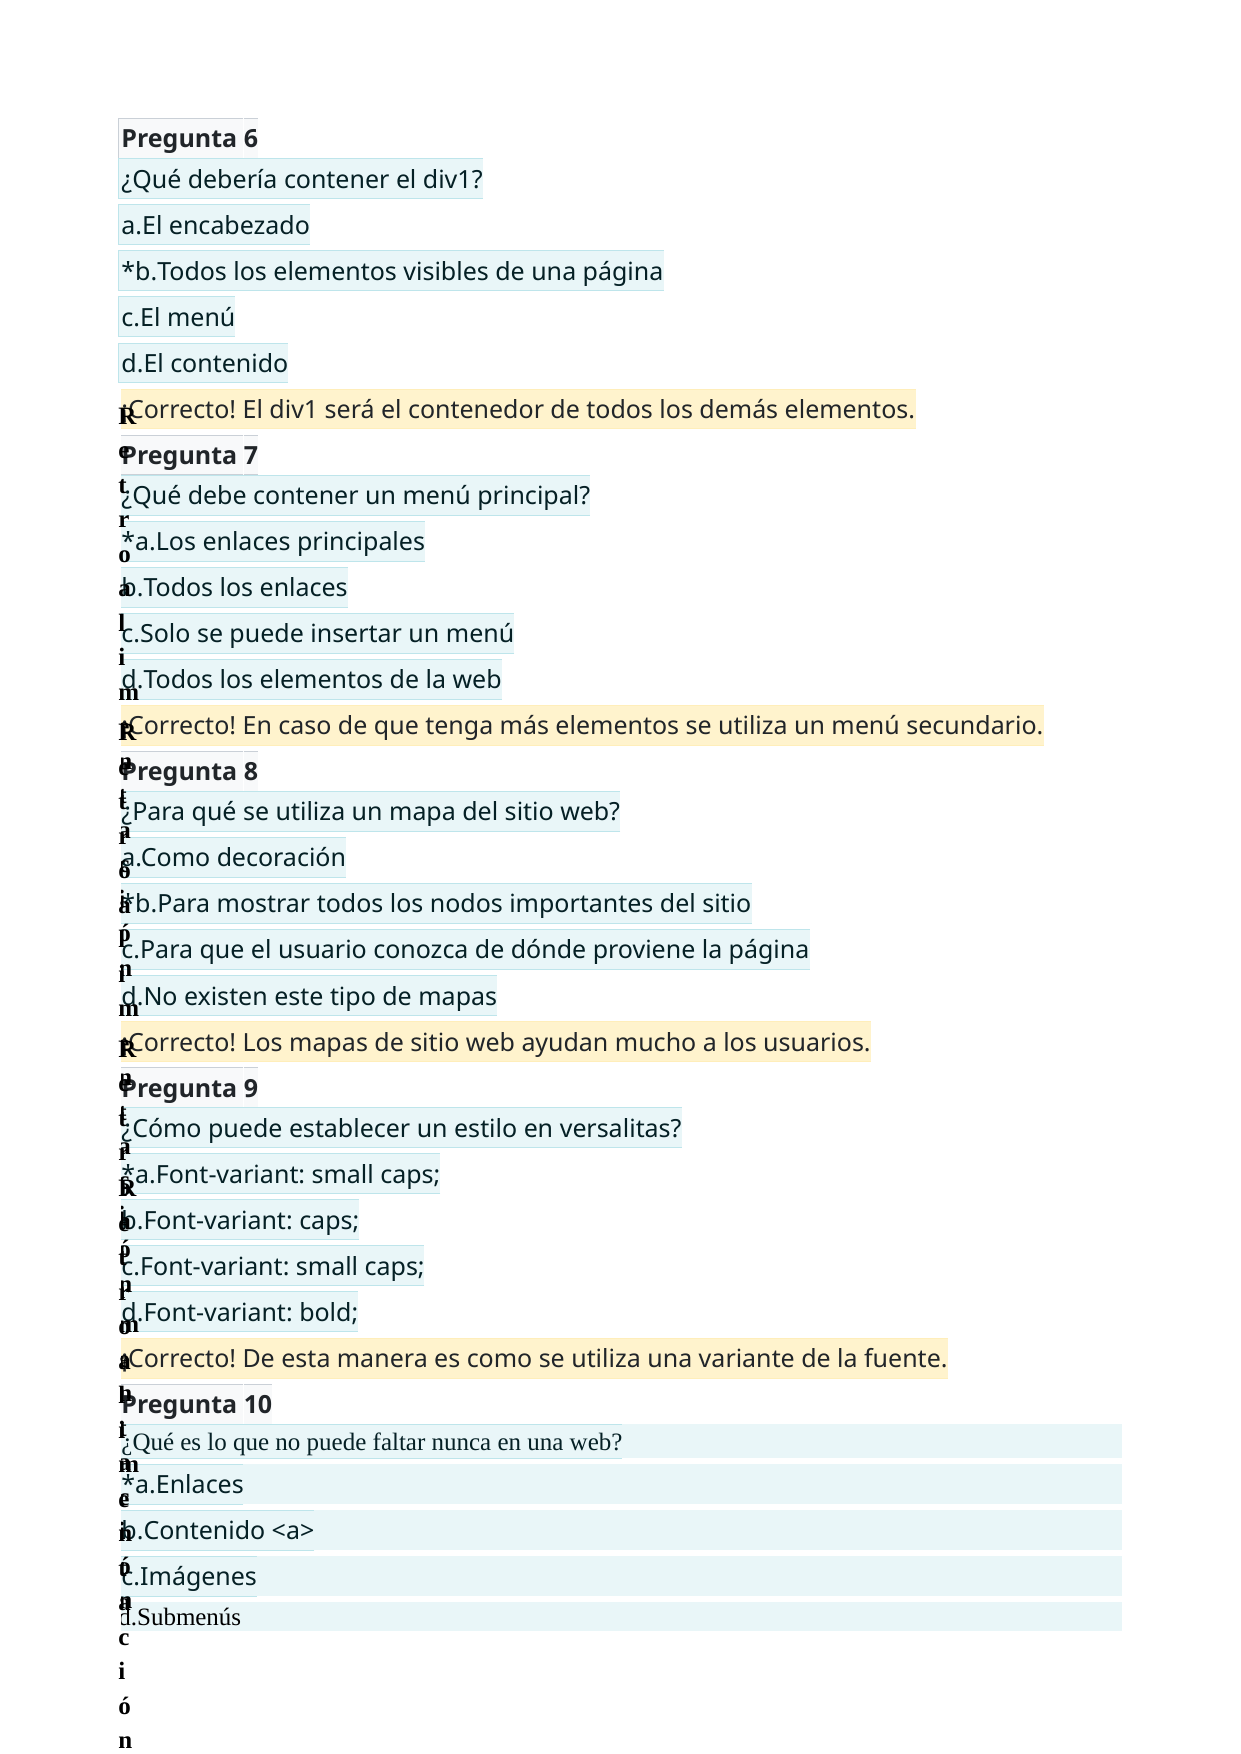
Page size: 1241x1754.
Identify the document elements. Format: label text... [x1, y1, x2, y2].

text a.El encabezado [119, 204, 1122, 244]
text b.Contenido <a> [121, 1510, 1122, 1550]
text ¿Para qué se utiliza un mapa del sitio web? [121, 791, 1122, 831]
text ¿Qué debe contener un menú principal? [121, 474, 1122, 515]
text *a.Enlaces [121, 1464, 1122, 1504]
text *a.Los enlaces principales [121, 521, 1122, 561]
text ¡Correcto! De esta manera es como se utiliza una variante de la fuente. [121, 1337, 1122, 1378]
text c.Imágenes [121, 1556, 1122, 1596]
text ¿Qué es lo que no puede faltar nunca en una web? [121, 1424, 1122, 1458]
subtitle Pregunta 6 [119, 118, 1122, 158]
text c.Solo se puede insertar un menú [121, 613, 1122, 653]
text d.Font-variant: bold; [121, 1291, 1122, 1332]
text ¿Cómo puede establecer un estilo en versalitas? [121, 1107, 1122, 1147]
text *a.Font-variant: small caps; [121, 1153, 1122, 1193]
subtitle Pregunta 9 [121, 1067, 1122, 1107]
text a.Como decoración [121, 837, 1122, 877]
text d.Todos los elementos de la web [121, 659, 1122, 699]
text b.Font-variant: caps; [121, 1199, 1122, 1239]
text c.Para que el usuario conozca de dónde proviene la página [121, 929, 1122, 969]
text ¡Correcto! En caso de que tenga más elementos se utiliza un menú secundario. [118, 705, 1122, 745]
subtitle Pregunta 7 [121, 434, 1122, 474]
text c.El menú [119, 296, 1122, 336]
text d.El contenido [118, 342, 1122, 382]
text ¿Qué debería contener el div1? [119, 158, 1122, 198]
text d.Submenús [121, 1602, 1122, 1631]
text b.Todos los enlaces [121, 567, 1122, 607]
text *b.Todos los elementos visibles de una página [119, 250, 1122, 290]
text c.Font-variant: small caps; [121, 1245, 1122, 1286]
subtitle Pregunta 10 [121, 1383, 1122, 1424]
text *b.Para mostrar todos los nodos importantes del sitio [121, 883, 1122, 923]
text ¡Correcto! El div1 será el contenedor de todos los demás elementos. [118, 388, 1122, 428]
subtitle Pregunta 8 [121, 751, 1122, 791]
text d.No existen este tipo de mapas [121, 975, 1122, 1015]
text ¡Correcto! Los mapas de sitio web ayudan mucho a los usuarios. [118, 1021, 1122, 1061]
